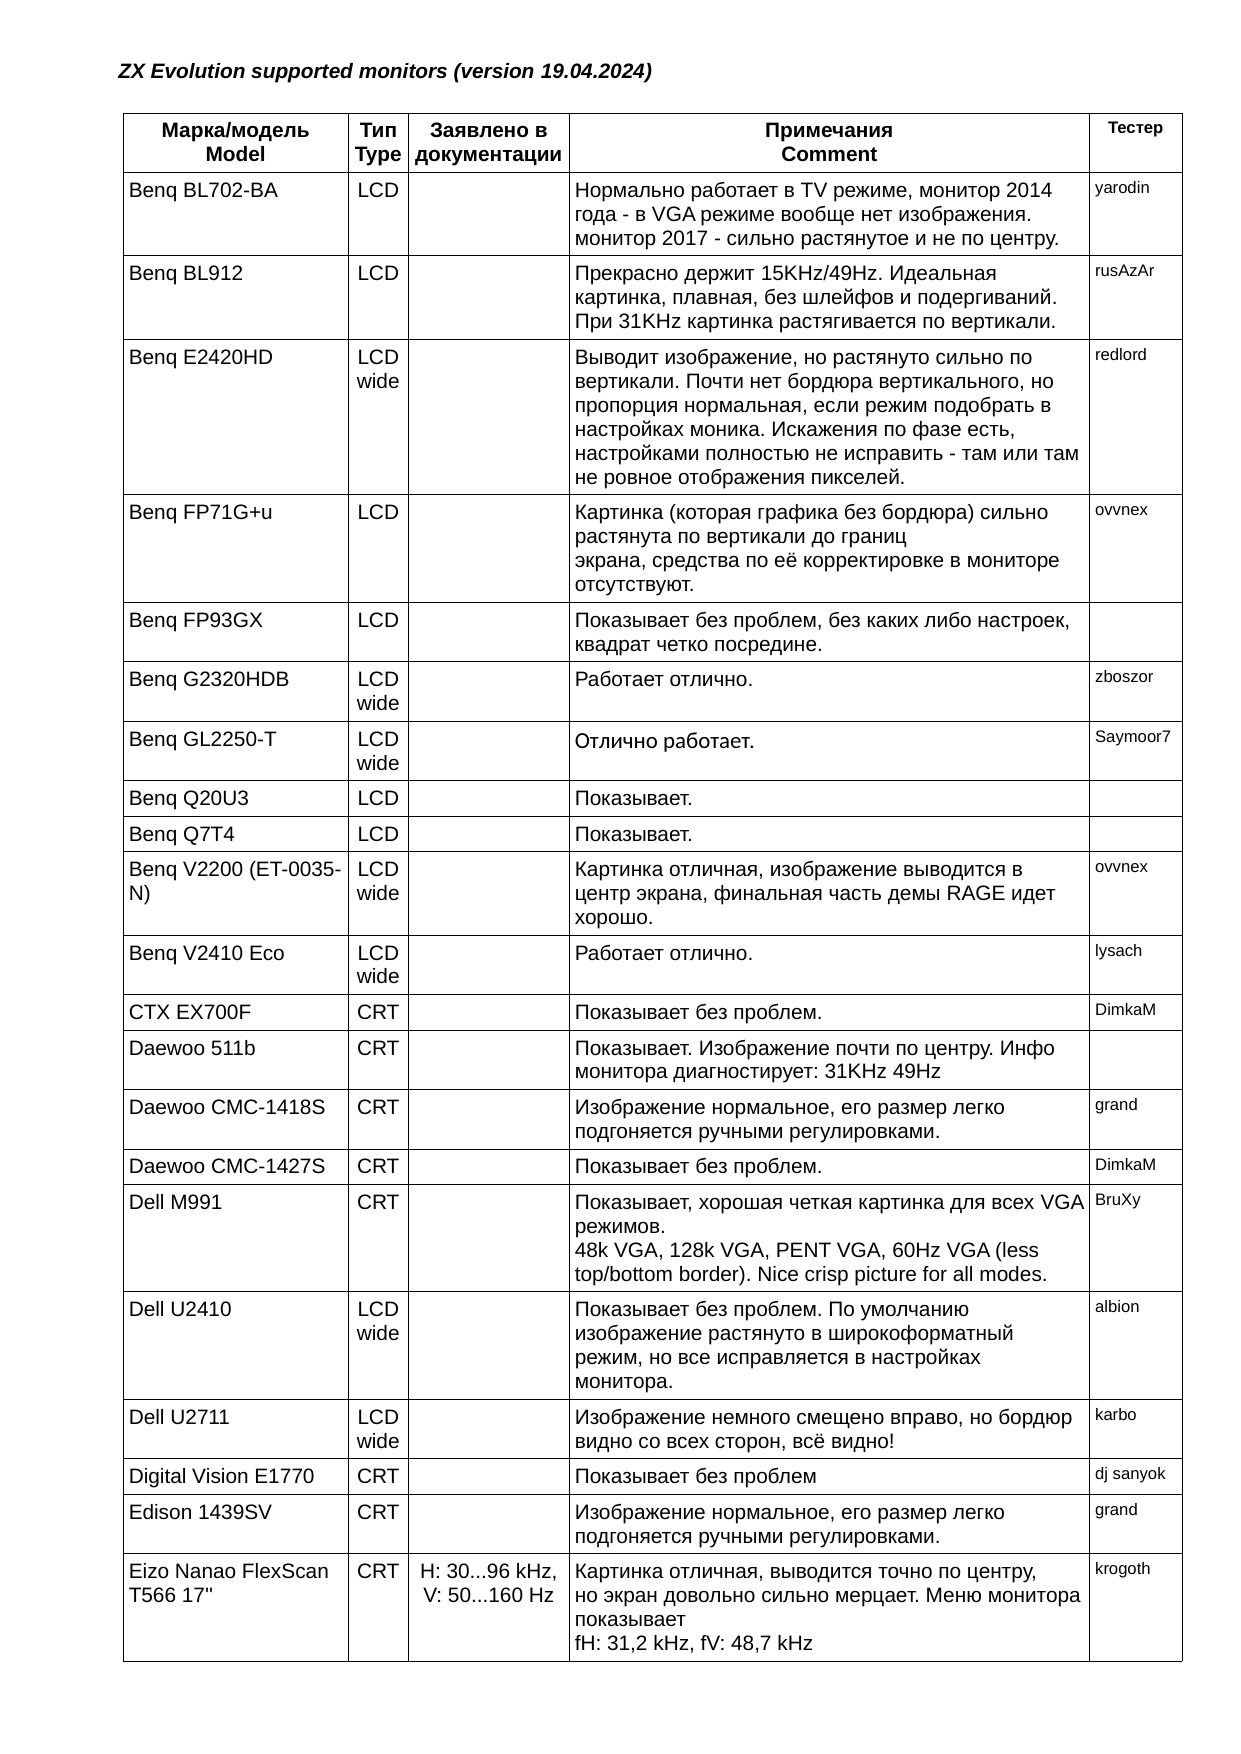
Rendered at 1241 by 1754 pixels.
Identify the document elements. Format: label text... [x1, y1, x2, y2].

table_cell [409, 1459, 569, 1494]
table_header Марка/модель Model [124, 114, 348, 172]
table_cell Daewoo CMC-1418S [124, 1090, 348, 1148]
table_cell [1090, 817, 1182, 851]
table_cell lysach [1090, 936, 1182, 994]
table_cell Показывает, хорошая четкая картинка для всех VGA режимов. 48k VGA, 128k VGA, PENT VGA, 60Hz VGA (less top/bottom border). Nice crisp picture for all modes. [570, 1185, 1089, 1291]
table_cell Benq V2200 (ET-0035-N) [124, 852, 348, 934]
table_header Тип Type [349, 114, 408, 172]
table_cell Картинка (которая графика без бордюра) сильно растянута по вертикали до границ экрана, средства по её корректировке в мониторе отсутствуют. [570, 495, 1089, 602]
table_cell ovvnex [1090, 495, 1182, 602]
table_cell [409, 1150, 569, 1184]
table_cell Dell U2410 [124, 1292, 348, 1399]
table_cell Изображение нормальное, его размер легко подгоняется ручными регулировками. [570, 1090, 1089, 1148]
table_cell LCD [349, 817, 408, 851]
table_cell Показывает без проблем [570, 1459, 1089, 1494]
table_cell Benq E2420HD [124, 340, 348, 494]
table_cell Edison 1439SV [124, 1495, 348, 1553]
table_cell LCD wide [349, 340, 408, 494]
table_cell Benq BL912 [124, 256, 348, 339]
table_cell CRT [349, 1554, 408, 1661]
table_cell LCD [349, 603, 408, 661]
table_cell Работает отлично. [570, 936, 1089, 994]
table_cell Benq GL2250-T [124, 722, 348, 780]
table_cell Benq BL702-BA [124, 173, 348, 255]
table_cell Картинка отличная, изображение выводится в центр экрана, финальная часть демы RAGE идет хорошо. [570, 852, 1089, 934]
table_cell Benq V2410 Eco [124, 936, 348, 994]
table_cell karbo [1090, 1400, 1182, 1458]
table_cell [409, 662, 569, 721]
table_cell CRT [349, 1459, 408, 1494]
table_cell Benq Q7T4 [124, 817, 348, 851]
table_cell dj sanyok [1090, 1459, 1182, 1494]
table_cell [409, 995, 569, 1029]
table_cell Изображение нормальное, его размер легко подгоняется ручными регулировками. [570, 1495, 1089, 1553]
table_cell LCD [349, 781, 408, 816]
table_cell grand [1090, 1090, 1182, 1148]
table_cell Benq Q20U3 [124, 781, 348, 816]
table_cell [409, 1090, 569, 1148]
table_cell albion [1090, 1292, 1182, 1399]
table_cell CRT [349, 1185, 408, 1291]
table_cell [409, 603, 569, 661]
table_cell CRT [349, 1150, 408, 1184]
table_cell Digital Vision E1770 [124, 1459, 348, 1494]
table_cell [409, 340, 569, 494]
table_cell Работает отлично. [570, 662, 1089, 721]
table_cell [409, 1495, 569, 1553]
table_cell LCD wide [349, 722, 408, 780]
table_cell CTX EX700F [124, 995, 348, 1029]
table_cell Показывает без проблем. [570, 1150, 1089, 1184]
table_cell CRT [349, 995, 408, 1029]
table_cell LCD [349, 173, 408, 255]
table_cell CRT [349, 1495, 408, 1553]
table_cell LCD [349, 256, 408, 339]
table_cell [409, 1031, 569, 1089]
table_cell [1090, 781, 1182, 816]
table_cell Benq FP93GX [124, 603, 348, 661]
table_cell Нормально работает в TV режиме, монитор 2014 года - в VGA режиме вообще нет изображения. монитор 2017 - сильно растянутое и не по центру. [570, 173, 1089, 255]
table_cell LCD wide [349, 1400, 408, 1458]
table_cell LCD wide [349, 1292, 408, 1399]
table_cell LCD wide [349, 662, 408, 721]
table_cell Показывает без проблем. [570, 995, 1089, 1029]
table_cell LCD [349, 495, 408, 602]
table_cell Daewoo 511b [124, 1031, 348, 1089]
table_cell Выводит изображение, но растянуто сильно по вертикали. Почти нет бордюра вертикального, но пропорция нормальная, если режим подобрать в настройках моника. Искажения по фазе есть, настройками полностью не исправить - там или там не ровное отображения пикселей. [570, 340, 1089, 494]
table_cell yarodin [1090, 173, 1182, 255]
table_cell Прекрасно держит 15KHz/49Hz. Идеальная картинка, плавная, без шлейфов и подергиваний. При 31KHz картинка растягивается по вертикали. [570, 256, 1089, 339]
table_cell [1090, 603, 1182, 661]
table_cell Saymoor7 [1090, 722, 1182, 780]
table_cell Показывает без проблем. По умолчанию изображение растянуто в широкоформатный режим, но все исправляется в настройках монитора. [570, 1292, 1089, 1399]
table_cell Benq G2320HDB [124, 662, 348, 721]
table_cell Dell M991 [124, 1185, 348, 1291]
table_cell [409, 256, 569, 339]
table_cell ovvnex [1090, 852, 1182, 934]
table_cell Benq FP71G+u [124, 495, 348, 602]
table_cell [409, 936, 569, 994]
table_cell CRT [349, 1090, 408, 1148]
table_cell [409, 1185, 569, 1291]
table_cell [409, 495, 569, 602]
table_header Примечания Comment [570, 114, 1089, 172]
table_cell Показывает. [570, 817, 1089, 851]
table_cell CRT [349, 1031, 408, 1089]
table_cell zboszor [1090, 662, 1182, 721]
table_cell Daewoo CMC-1427S [124, 1150, 348, 1184]
table_cell Показывает. [570, 781, 1089, 816]
table_cell Картинка отличная, выводится точно по центру, но экран довольно сильно мерцает. Меню монитора показывает fH: 31,2 kHz, fV: 48,7 kHz [570, 1554, 1089, 1661]
table_cell [409, 722, 569, 780]
table_cell rusAzAr [1090, 256, 1182, 339]
table_cell DimkaM [1090, 995, 1182, 1029]
table_cell [409, 817, 569, 851]
table_cell Изображение немного смещено вправо, но бордюр видно со всех сторон, всё видно! [570, 1400, 1089, 1458]
table_cell Dell U2711 [124, 1400, 348, 1458]
table_cell Показывает. Изображение почти по центру. Инфо монитора диагностирует: 31KHz 49Hz [570, 1031, 1089, 1089]
table_cell [409, 173, 569, 255]
table_cell krogoth [1090, 1554, 1182, 1661]
table_cell grand [1090, 1495, 1182, 1553]
table_cell LCD wide [349, 936, 408, 994]
table_cell [409, 781, 569, 816]
table_cell [1090, 1031, 1182, 1089]
table_cell redlord [1090, 340, 1182, 494]
table_cell [409, 852, 569, 934]
table_cell Eizo Nanao FlexScan T566 17'' [124, 1554, 348, 1661]
table_cell BruXy [1090, 1185, 1182, 1291]
table_header Заявлено в документации [409, 114, 569, 172]
table_cell [409, 1292, 569, 1399]
table_cell [409, 1400, 569, 1458]
table_cell Показывает без проблем, без каких либо настроек, квадрат четко посредине. [570, 603, 1089, 661]
table_cell DimkaM [1090, 1150, 1182, 1184]
table_cell LCD wide [349, 852, 408, 934]
table_cell H: 30...96 kHz, V: 50...160 Hz [409, 1554, 569, 1661]
table_header Тестер [1090, 114, 1182, 172]
table_cell Отлично работает. [570, 722, 1089, 780]
